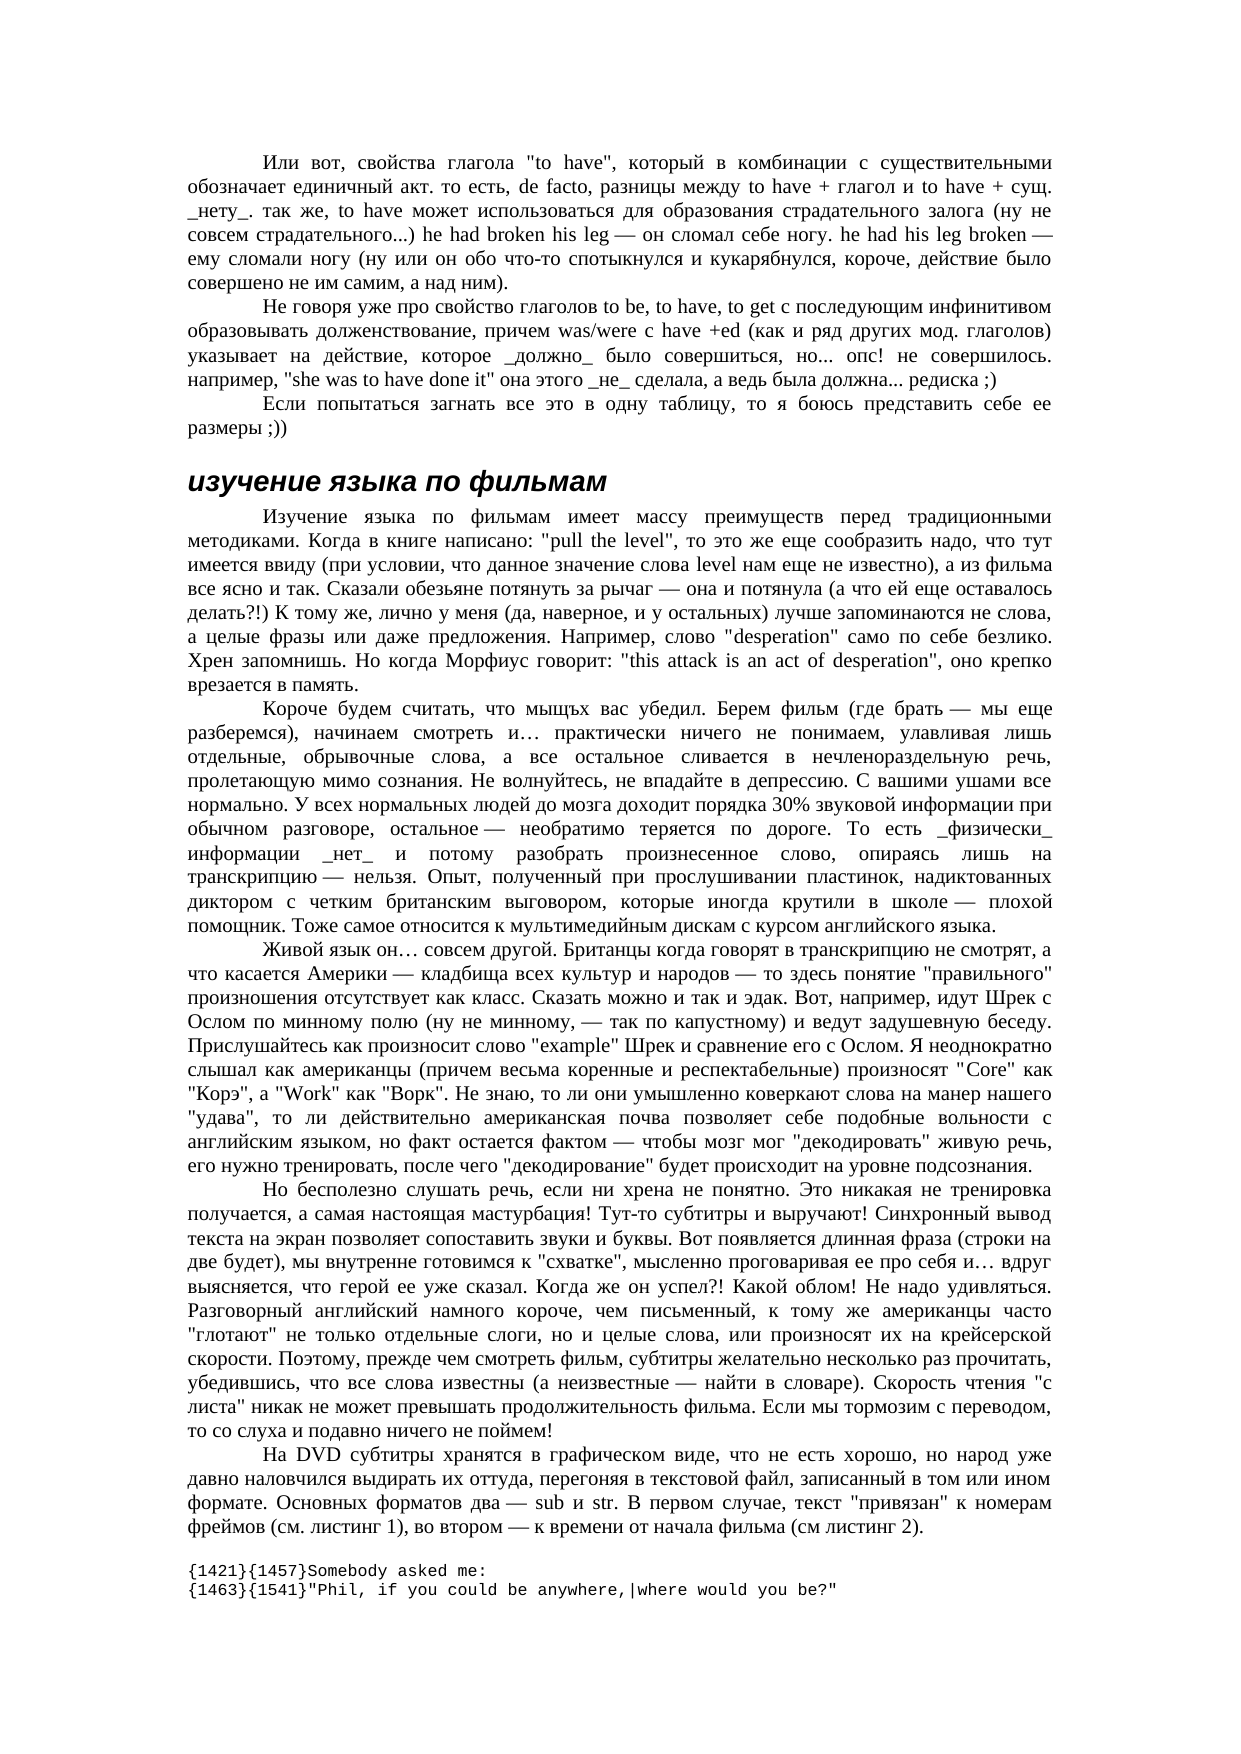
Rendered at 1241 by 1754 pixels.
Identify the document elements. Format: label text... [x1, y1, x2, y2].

subtitle изучение языка по фильмам [187, 464, 1053, 497]
text На DVD субтитры хранятся в графическом виде, что не есть хорошо, но народ уже давно наловчился выдирать их оттуда, перегоняя в текстовой файл, записанный в том или ином формате. Основных форматов два — sub и str. В первом случае, текст "привязан" к номерам фреймов (см. листинг 1), во втором — к времени от начала фильма (см листинг 2). [187, 1442, 1053, 1538]
text {1421}{1457}Somebody asked me: [187, 1562, 1053, 1581]
text Но бесполезно слушать речь, если ни хрена не понятно. Это никакая не тренировка получается, а самая настоящая мастурбация! Тут-то субтитры и выручают! Синхронный вывод текста на экран позволяет сопоставить звуки и буквы. Вот появляется длинная фраза (строки на две будет), мы внутренне готовимся к "схватке", мысленно проговаривая ее про себя и… вдруг выясняется, что герой ее уже сказал. Когда же он успел?! Какой облом! Не надо удивляться. Разговорный английский намного короче, чем письменный, к тому же американцы часто "глотают" не только отдельные слоги, но и целые слова, или произносят их на крейсерской скорости. Поэтому, прежде чем смотреть фильм, субтитры желательно несколько раз прочитать, убедившись, что все слова известны (а неизвестные — найти в словаре). Скорость чтения "с листа" никак не может превышать продолжительность фильма. Если мы тормозим с переводом, то со слуха и подавно ничего не поймем! [187, 1177, 1053, 1442]
text Не говоря уже про свойство глаголов to be, to have, to get с последующим инфинитивом образовывать долженствование, причем was/were c have +ed (как и ряд других мод. глаголов) указывает на действие, которое _должно_ было совершиться, но... опс! не совершилось. например, "she was to have done it" она этого _не_ сделала, а ведь была должна... редиска ;) [187, 294, 1053, 391]
text Короче будем считать, что мыщъх вас убедил. Берем фильм (где брать — мы еще разберемся), начинаем смотреть и… практически ничего не понимаем, улавливая лишь отдельные, обрывочные слова, а все остальное сливается в нечленораздельную речь, пролетающую мимо сознания. Не волнуйтесь, не впадайте в депрессию. С вашими ушами все нормально. У всех нормальных людей до мозга доходит порядка 30% звуковой информации при обычном разговоре, остальное — необратимо теряется по дороге. То есть _физически_ информации _нет_ и потому разобрать произнесенное слово, опираясь лишь на транскрипцию — нельзя. Опыт, полученный при прослушивании пластинок, надиктованных диктором с четким британским выговором, которые иногда крутили в школе — плохой помощник. Тоже самое относится к мультимедийным дискам с курсом английского языка. [187, 696, 1053, 937]
text Если попытаться загнать все это в одну таблицу, то я боюсь представить себе ее размеры ;)) [187, 391, 1053, 439]
text Или вот, свойства глагола "to have", который в комбинации с существительными обозначает единичный акт. то есть, de facto, разницы между to have + глагол и to have + сущ. _нету_. так же, to have может использоваться для образования страдательного залога (ну не совсем страдательного...) he had broken his leg — он сломал себе ногу. he had his leg broken — ему сломали ногу (ну или он обо что-то спотыкнулся и кукарябнулся, короче, действие было совершено не им самим, а над ним). [187, 150, 1053, 294]
text {1463}{1541}"Phil, if you could be anywhere,|where would you be?" [187, 1581, 1053, 1600]
text Живой язык он… совсем другой. Британцы когда говорят в транскрипцию не смотрят, а что касается Америки — кладбища всех культур и народов — то здесь понятие "правильного" произношения отсутствует как класс. Сказать можно и так и эдак. Вот, например, идут Шрек с Ослом по минному полю (ну не минному, — так по капустному) и ведут задушевную беседу. Прислушайтесь как произносит слово "example" Шрек и сравнение его с Ослом. Я неоднократно слышал как американцы (причем весьма коренные и респектабельные) произносят "Core" как "Корэ", а "Work" как "Ворк". Не знаю, то ли они умышленно коверкают слова на манер нашего "удава", то ли действительно американская почва позволяет себе подобные вольности с английским языком, но факт остается фактом — чтобы мозг мог "декодировать" живую речь, его нужно тренировать, после чего "декодирование" будет происходит на уровне подсознания. [187, 937, 1053, 1177]
text Изучение языка по фильмам имеет массу преимуществ перед традиционными методиками. Когда в книге написано: "pull the level", то это же еще сообразить надо, что тут имеется ввиду (при условии, что данное значение слова level нам еще не известно), а из фильма все ясно и так. Сказали обезьяне потянуть за рычаг — она и потянула (а что ей еще оставалось делать?!) К тому же, лично у меня (да, наверное, и у остальных) лучше запоминаются не слова, а целые фразы или даже предложения. Например, слово "desperation" само по себе безлико. Хрен запомнишь. Но когда Морфиус говорит: "this attack is an act of desperation", оно крепко врезается в память. [187, 503, 1053, 696]
